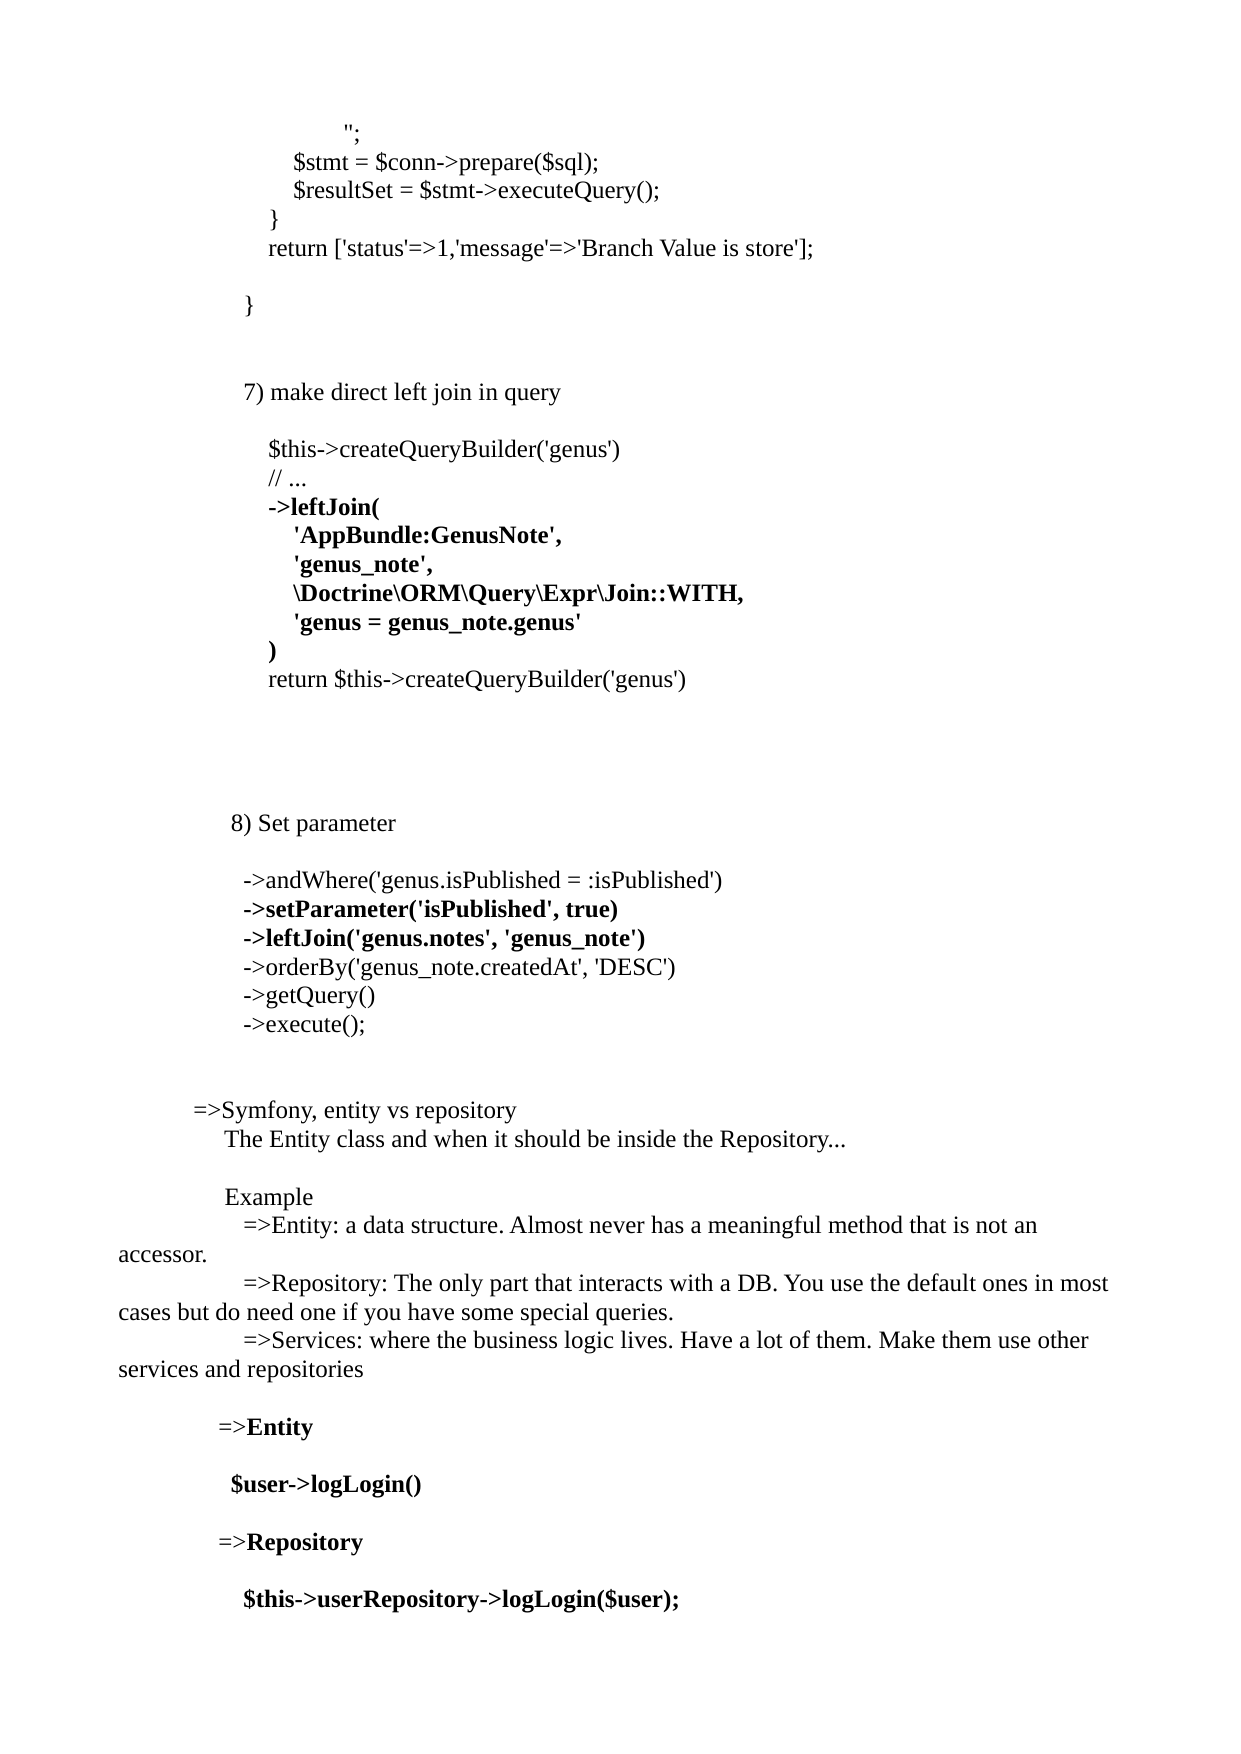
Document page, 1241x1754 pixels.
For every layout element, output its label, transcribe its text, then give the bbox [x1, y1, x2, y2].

text ->setParameter('isPublished', true) [118, 894, 1122, 923]
text ->leftJoin( [118, 492, 1122, 521]
text =>Entity [118, 1412, 1122, 1441]
text ->orderBy('genus_note.createdAt', 'DESC') [118, 952, 1122, 981]
text The Entity class and when it should be inside the Repository... [118, 1124, 1122, 1153]
text $resultSet = $stmt->executeQuery(); [118, 176, 1122, 204]
text ) [118, 636, 1122, 664]
text =>Symfony, entity vs repository [118, 1096, 1122, 1124]
text \Doctrine\ORM\Query\Expr\Join::WITH, [118, 578, 1122, 607]
text // ... [118, 463, 1122, 492]
text $user->logLogin() [118, 1469, 1122, 1498]
text 7) make direct left join in query [118, 377, 1122, 406]
text } [118, 291, 1122, 319]
text "; [118, 118, 1122, 147]
text ->leftJoin('genus.notes', 'genus_note') [118, 923, 1122, 952]
text =>Services: where the business logic lives. Have a lot of them. Make them use other services and repositories [118, 1326, 1122, 1383]
text ->getQuery() [118, 981, 1122, 1009]
text Example [118, 1182, 1122, 1211]
text ->execute(); [118, 1009, 1122, 1038]
text 'genus_note', [118, 549, 1122, 578]
text =>Repository: The only part that interacts with a DB. You use the default ones in most cases but do need one if you have some special queries. [118, 1268, 1122, 1326]
text =>Entity: a data structure. Almost never has a meaningful method that is not an accessor. [118, 1211, 1122, 1268]
text $this->userRepository->logLogin($user); [118, 1584, 1122, 1613]
text $stmt = $conn->prepare($sql); [118, 147, 1122, 176]
text ->andWhere('genus.isPublished = :isPublished') [118, 866, 1122, 894]
text =>Repository [118, 1527, 1122, 1556]
text return ['status'=>1,'message'=>'Branch Value is store']; [118, 233, 1122, 262]
text 8) Set parameter [118, 808, 1122, 837]
text 'genus = genus_note.genus' [118, 607, 1122, 636]
text 'AppBundle:GenusNote', [118, 521, 1122, 549]
text return $this->createQueryBuilder('genus') [118, 664, 1122, 693]
text } [118, 204, 1122, 233]
text $this->createQueryBuilder('genus') [118, 434, 1122, 463]
